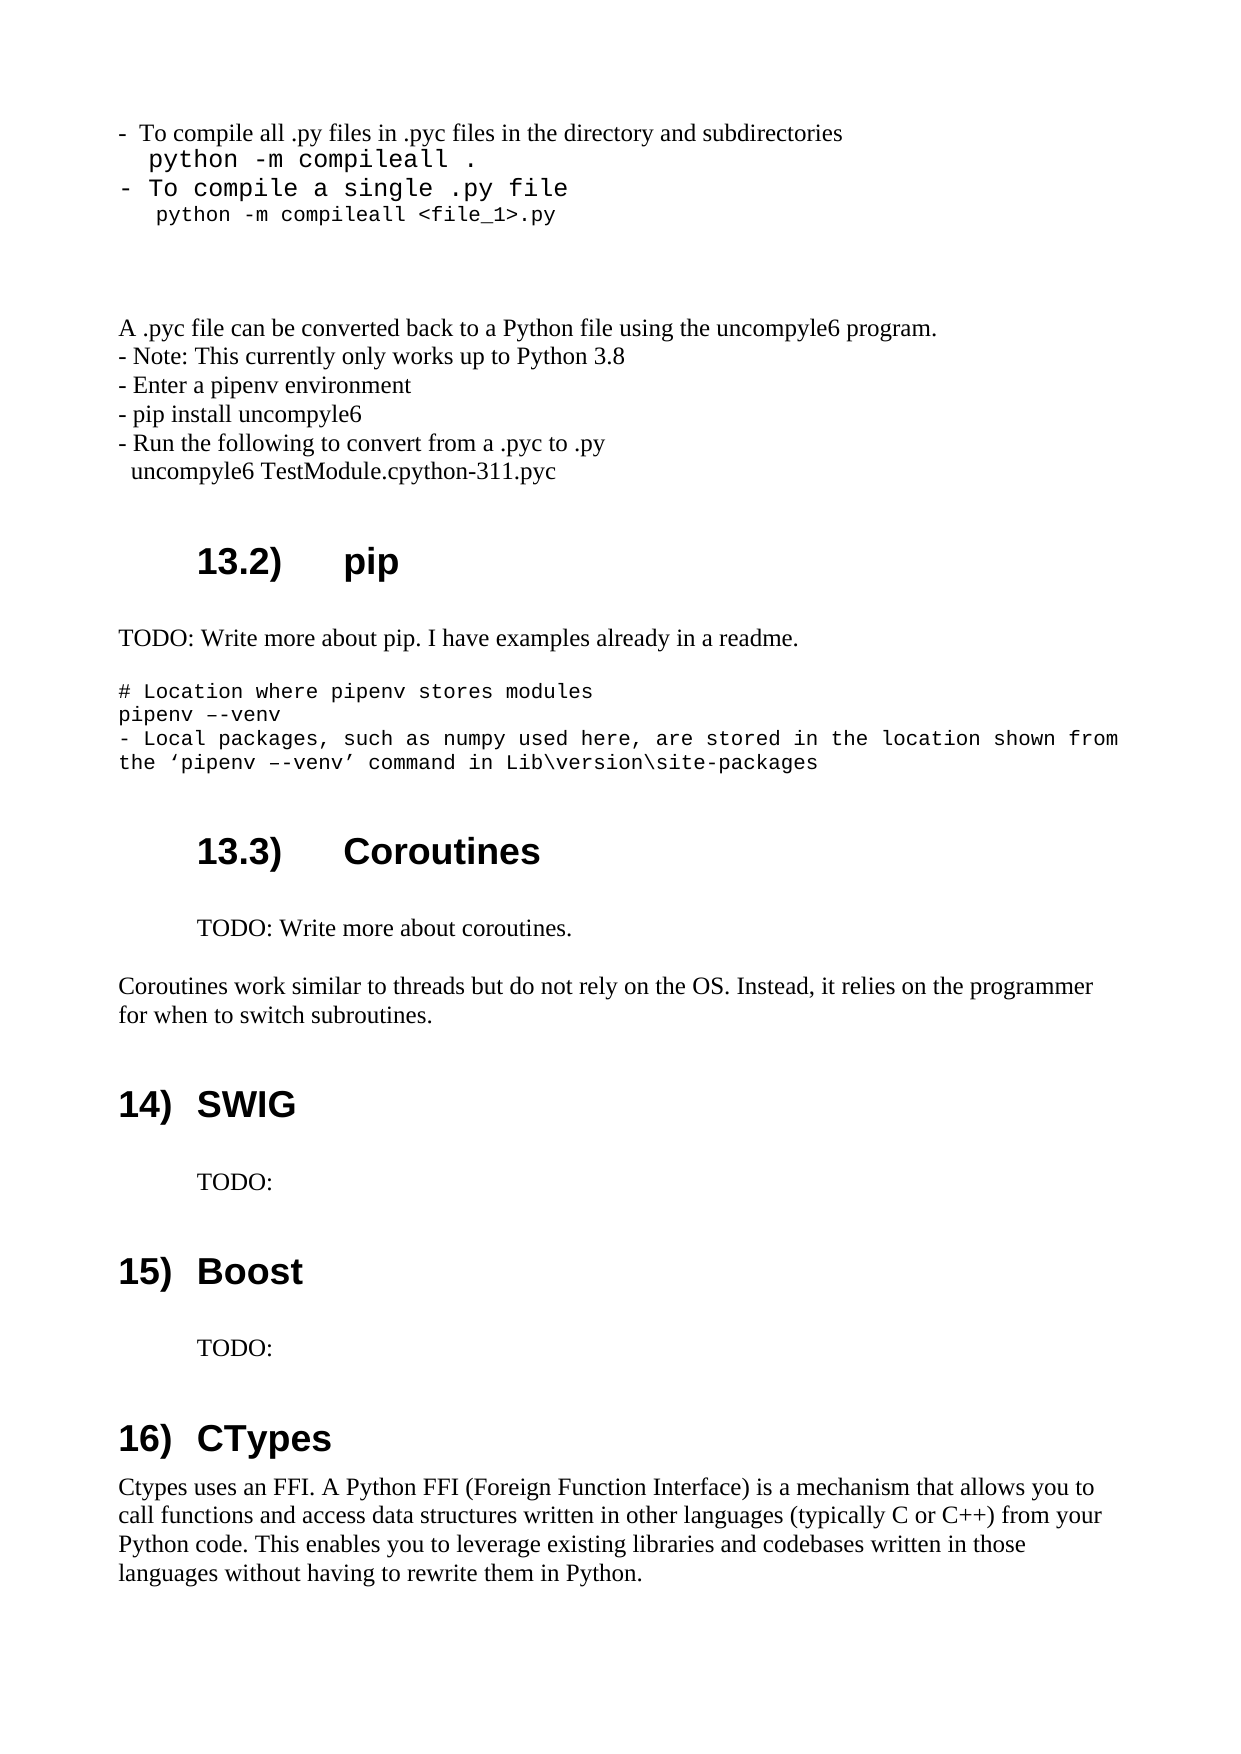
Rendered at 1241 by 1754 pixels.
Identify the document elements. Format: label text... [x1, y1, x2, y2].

text - Enter a pipenv environment [118, 370, 1122, 399]
text pipenv –-venv [118, 704, 1122, 728]
text - pip install uncompyle6 [118, 399, 1122, 428]
text TODO: [197, 1333, 1122, 1362]
text Ctypes uses an FFI. A Python FFI (Foreign Function Interface) is a mechanism that allows you to call functions and access data structures written in other languages (typically C or C++) from your Python code. This enables you to leverage existing libraries and codebases written in those languages without having to rewrite them in Python. [118, 1472, 1122, 1587]
text python -m compileall . [118, 147, 1122, 175]
text - Run the following to convert from a .pyc to .py [118, 428, 1122, 456]
text python -m compileall <file_1>.py [118, 203, 1122, 227]
text - Local packages, such as numpy used here, are stored in the location shown from the ‘pipenv –-venv’ command in Lib\version\site-packages [118, 728, 1122, 775]
subtitle CTypes [118, 1416, 1122, 1459]
subtitle SWIG [118, 1082, 1122, 1125]
text - To compile a single .py file [118, 175, 1122, 203]
text - To compile all .py files in .pyc files in the directory and subdirectories [118, 118, 1122, 147]
text Coroutines work similar to threads but do not rely on the OS. Instead, it relies on the programmer for when to switch subroutines. [118, 971, 1122, 1028]
text TODO: Write more about pip. I have examples already in a readme. [118, 623, 1122, 652]
list Coroutines [197, 829, 1122, 872]
text # Location where pipenv stores modules [118, 681, 1122, 704]
text TODO: Write more about coroutines. [197, 913, 1122, 942]
text A .pyc file can be converted back to a Python file using the uncompyle6 program. [118, 313, 1122, 341]
list pip [197, 539, 1122, 582]
text - Note: This currently only works up to Python 3.8 [118, 341, 1122, 370]
text TODO: [197, 1167, 1122, 1195]
subtitle Boost [118, 1249, 1122, 1292]
text uncompyle6 TestModule.cpython-311.pyc [118, 456, 1122, 485]
